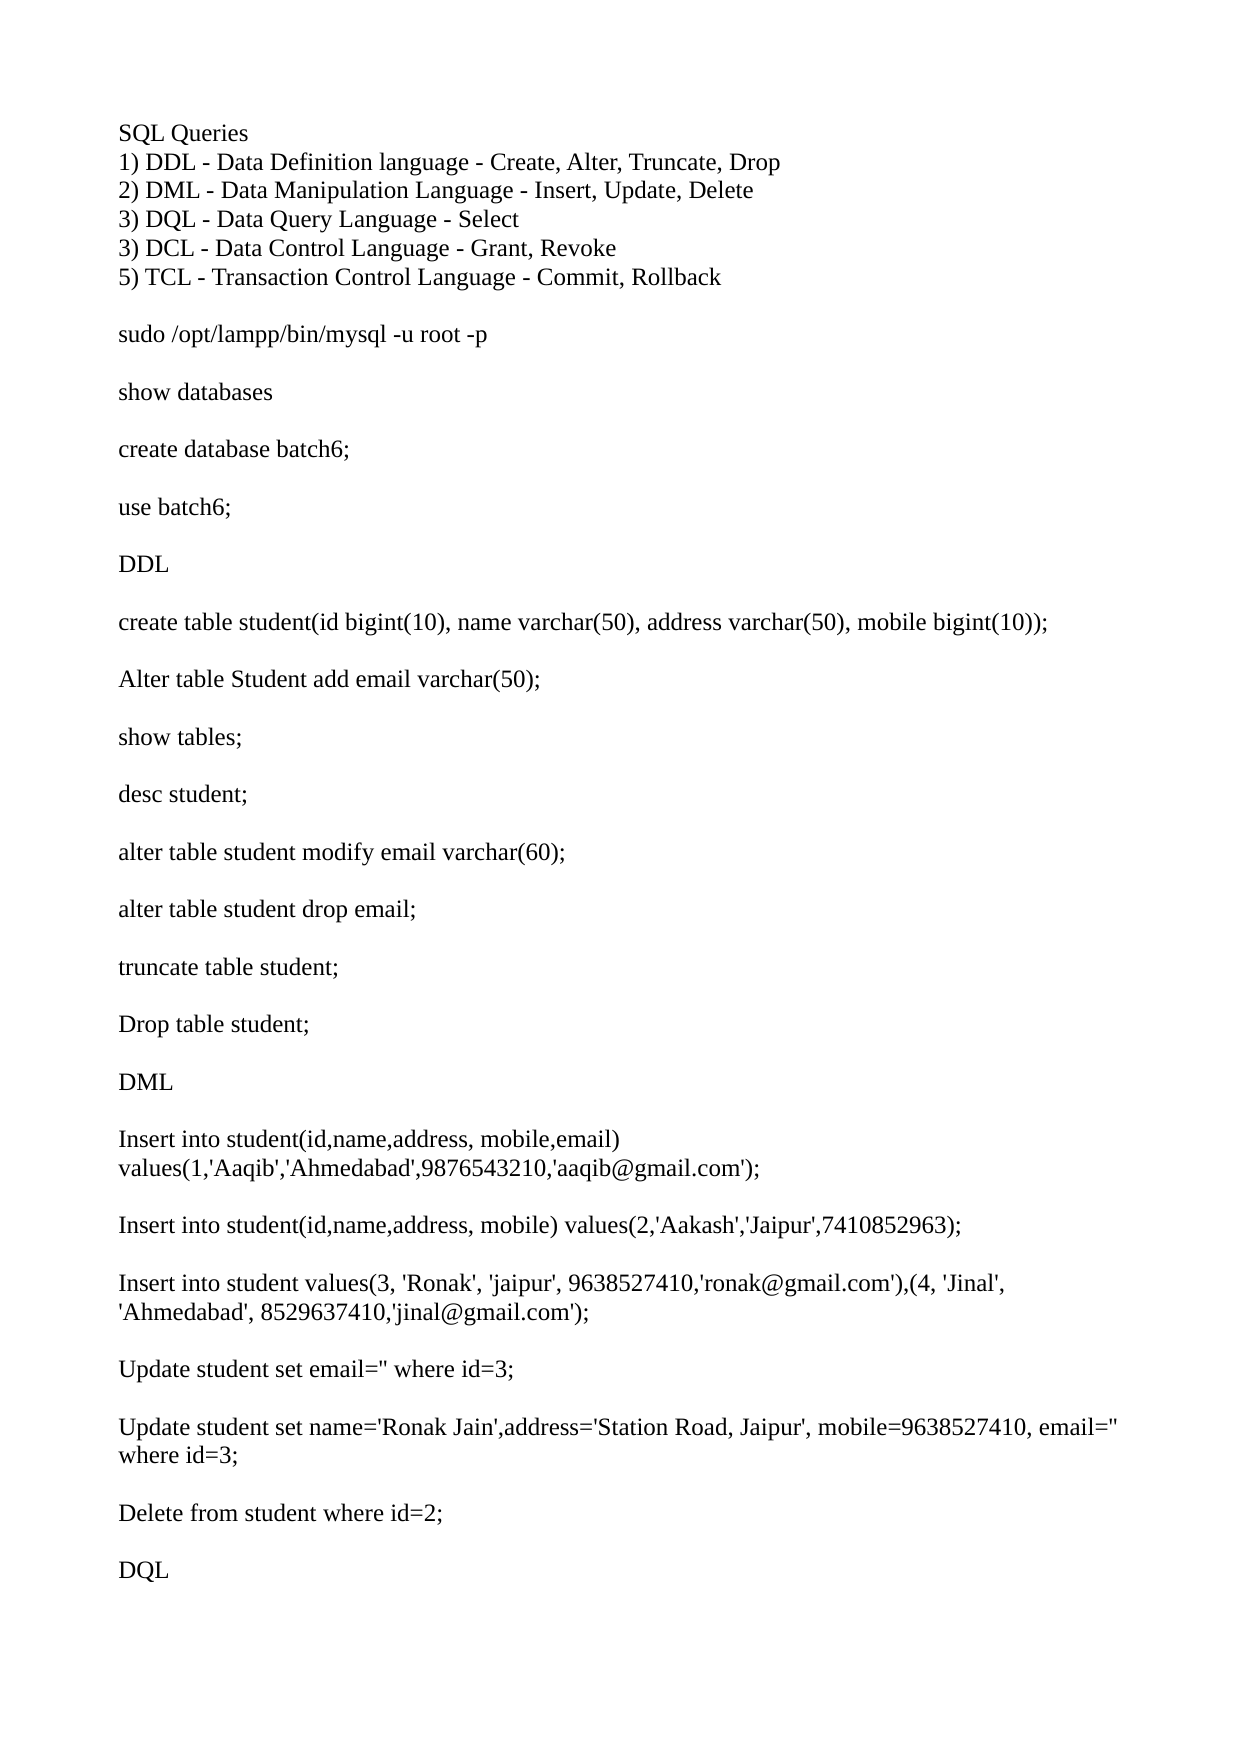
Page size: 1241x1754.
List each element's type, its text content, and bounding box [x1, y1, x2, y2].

text show tables; [118, 722, 1122, 751]
text Insert into student(id,name,address, mobile,email) values(1,'Aaqib','Ahmedabad',9876543210,'aaqib@gmail.com'); [118, 1124, 1122, 1182]
text use batch6; [118, 492, 1122, 521]
text alter table student drop email; [118, 894, 1122, 923]
text 1) DDL - Data Definition language - Create, Alter, Truncate, Drop [118, 147, 1122, 176]
text Alter table Student add email varchar(50); [118, 664, 1122, 693]
text sudo /opt/lampp/bin/mysql -u root -p [118, 319, 1122, 348]
text DML [118, 1067, 1122, 1096]
text SQL Queries [118, 118, 1122, 147]
text alter table student modify email varchar(60); [118, 837, 1122, 866]
text create table student(id bigint(10), name varchar(50), address varchar(50), mobile bigint(10)); [118, 607, 1122, 636]
text truncate table student; [118, 952, 1122, 981]
text 3) DCL - Data Control Language - Grant, Revoke [118, 233, 1122, 262]
text create database batch6; [118, 434, 1122, 463]
text Delete from student where id=2; [118, 1498, 1122, 1527]
text Drop table student; [118, 1009, 1122, 1038]
text Update student set name='Ronak Jain',address='Station Road, Jaipur', mobile=9638527410, email='' where id=3; [118, 1412, 1122, 1469]
text 5) TCL - Transaction Control Language - Commit, Rollback [118, 262, 1122, 291]
text DDL [118, 549, 1122, 578]
text DQL [118, 1556, 1122, 1584]
text 2) DML - Data Manipulation Language - Insert, Update, Delete [118, 176, 1122, 204]
text Update student set email='' where id=3; [118, 1354, 1122, 1383]
text show databases [118, 377, 1122, 406]
text Insert into student values(3, 'Ronak', 'jaipur', 9638527410,'ronak@gmail.com'),(4, 'Jinal', 'Ahmedabad', 8529637410,'jinal@gmail.com'); [118, 1268, 1122, 1326]
text 3) DQL - Data Query Language - Select [118, 204, 1122, 233]
text desc student; [118, 779, 1122, 808]
text Insert into student(id,name,address, mobile) values(2,'Aakash','Jaipur',7410852963); [118, 1211, 1122, 1239]
